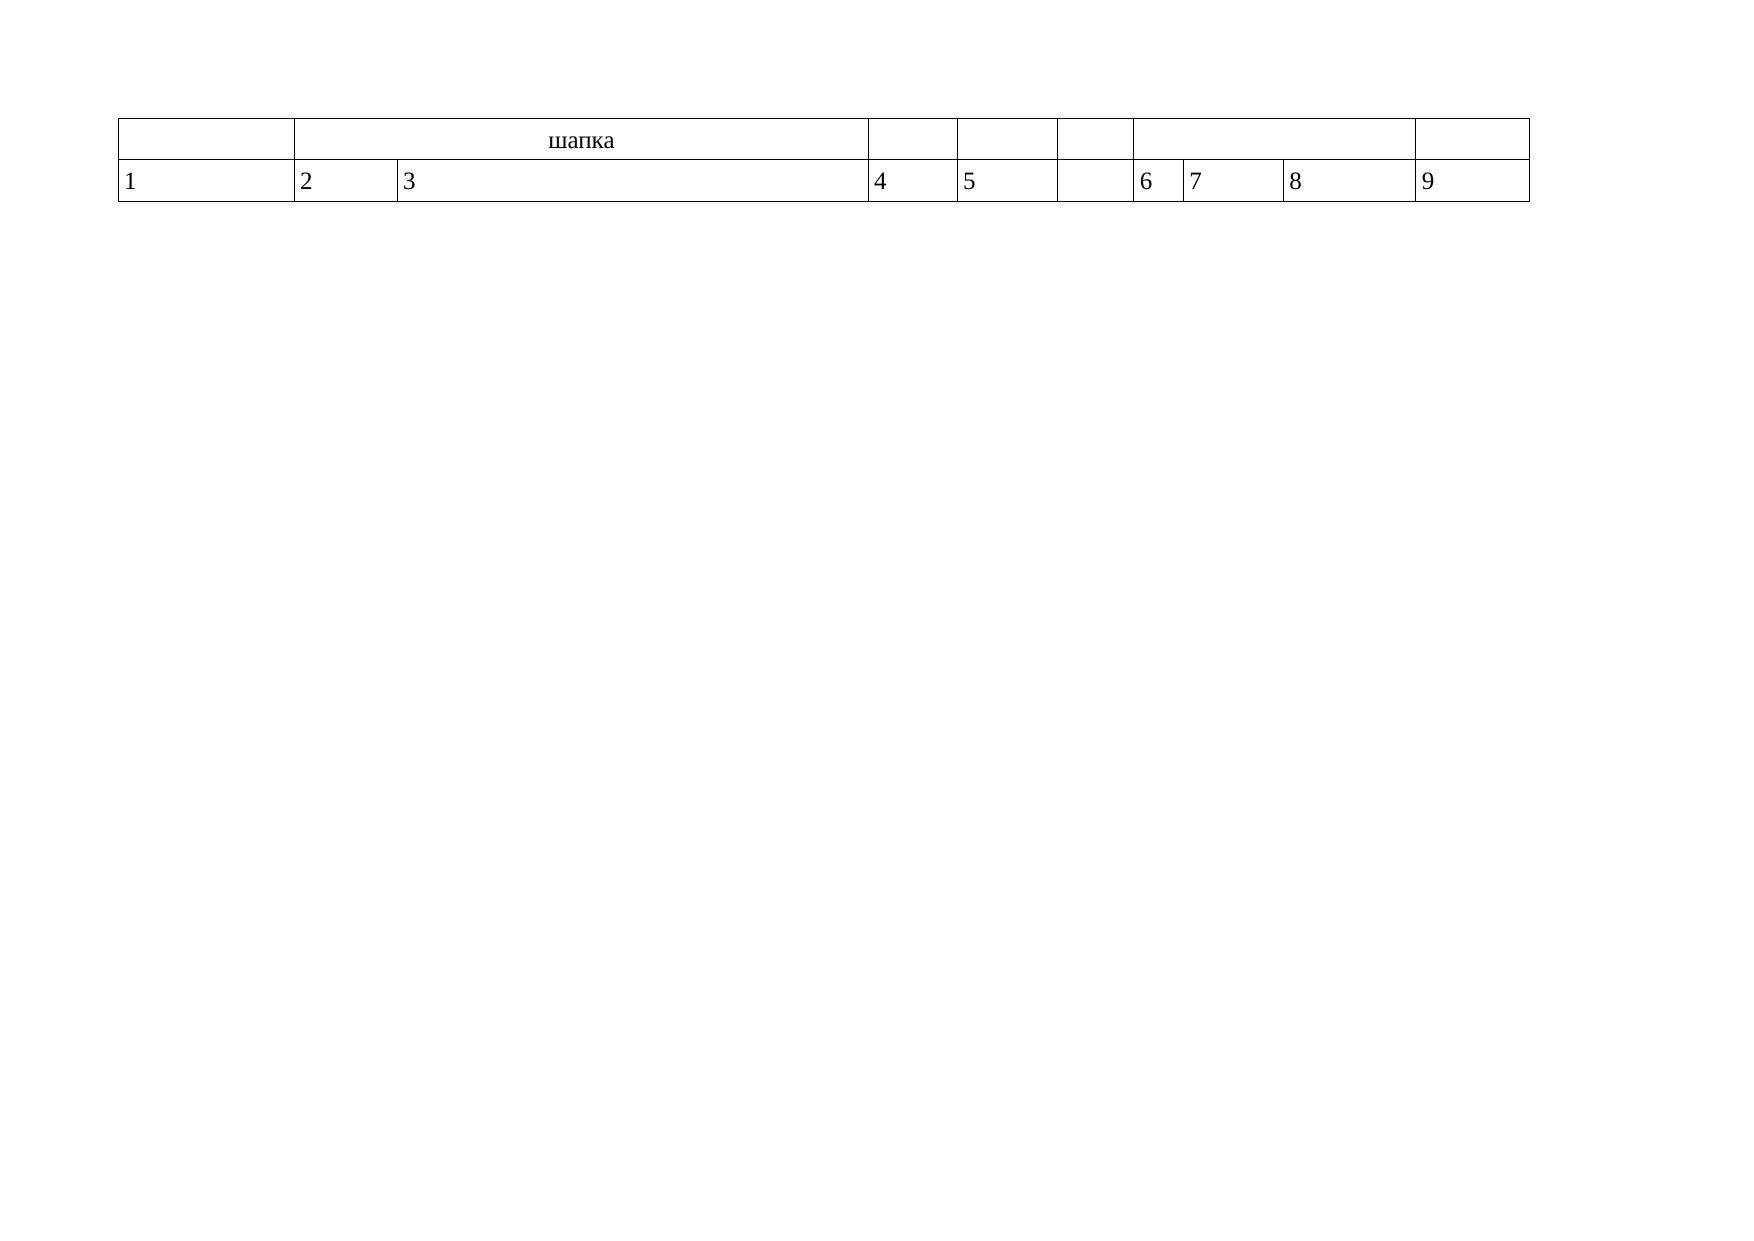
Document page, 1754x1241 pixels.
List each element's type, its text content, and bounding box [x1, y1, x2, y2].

table_header [869, 119, 957, 159]
table_header [1134, 119, 1415, 159]
table_cell 3 [398, 160, 868, 201]
table_cell 4 [869, 160, 957, 201]
table_cell 9 [1416, 160, 1529, 201]
table_header [958, 119, 1057, 159]
table_cell 5 [958, 160, 1057, 201]
table_cell 6 [1134, 160, 1183, 201]
table_cell 8 [1284, 160, 1415, 201]
table_cell 2 [295, 160, 397, 201]
table_header [1416, 119, 1529, 159]
table_cell [1058, 160, 1133, 201]
table_cell 7 [1184, 160, 1283, 201]
table_header [119, 119, 294, 159]
table_header шапка [295, 119, 868, 159]
table_cell 1 [119, 160, 294, 201]
table_header [1058, 119, 1133, 159]
